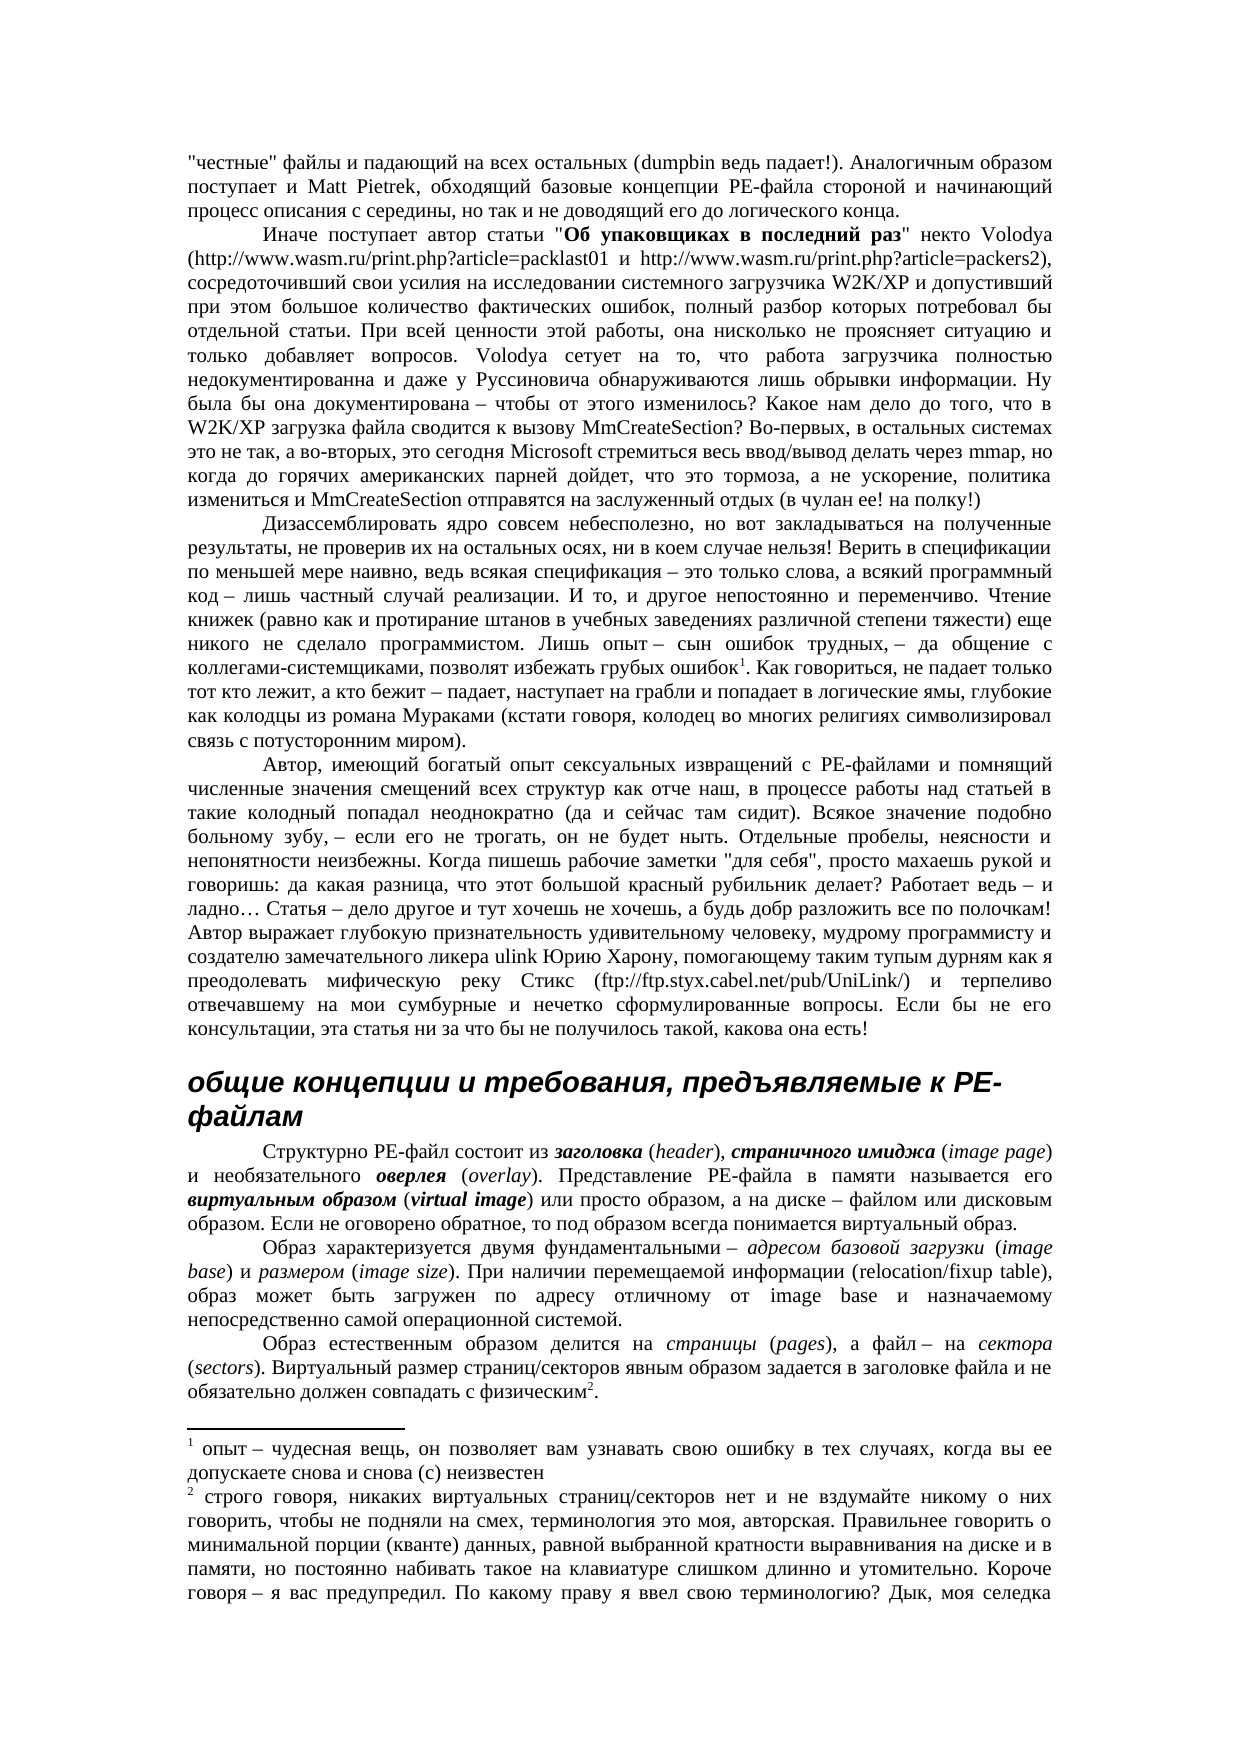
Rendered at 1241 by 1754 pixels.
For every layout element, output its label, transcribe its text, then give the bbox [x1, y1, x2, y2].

text опыт – чудесная вещь, он позволяет вам узнавать свою ошибку в тех случаях, когда вы ее допускаете снова и снова (с) неизвестен [187, 1436, 1053, 1484]
text строго говоря, никаких виртуальных страниц/секторов нет и не вздумайте никому о них говорить, чтобы не подняли на смех, терминология это моя, авторская. Правильнее говорить о минимальной порции (кванте) данных, равной выбранной кратности выравнивания на диске и в памяти, но постоянно набивать такое на клавиатуре слишком длинно и утомительно. Короче говоря – я вас предупредил. По какому праву я ввел свою терминологию? Дык, моя селедка [187, 1484, 1053, 1604]
subtitle общие концепции и требования, предъявляемые к PE-файлам [187, 1065, 1053, 1132]
text Дизассемблировать ядро совсем небесполезно, но вот закладываться на полученные результаты, не проверив их на остальных осях, ни в коем случае нельзя! Верить в спецификации по меньшей мере наивно, ведь всякая спецификация – это только слова, а всякий программный код – лишь частный случай реализации. И то, и другое непостоянно и переменчиво. Чтение книжек (равно как и протирание штанов в учебных заведениях различной степени тяжести) еще никого не сделало программистом. Лишь опыт – сын ошибок трудных, – да общение с коллегами-системщиками, позволят избежать грубых ошибок. Как говориться, не падает только тот кто лежит, а кто бежит – падает, наступает на грабли и попадает в логические ямы, глубокие как колодцы из романа Мураками (кстати говоря, колодец во многих религиях символизировал связь с потусторонним миром). [187, 511, 1053, 752]
text Автор, имеющий богатый опыт сексуальных извращений с PE-файлами и помнящий численные значения смещений всех структур как отче наш, в процессе работы над статьей в такие колодный попадал неоднократно (да и сейчас там сидит). Всякое значение подобно больному зубу, – если его не трогать, он не будет ныть. Отдельные пробелы, неясности и непонятности неизбежны. Когда пишешь рабочие заметки "для себя", просто махаешь рукой и говоришь: да какая разница, что этот большой красный рубильник делает? Работает ведь – и ладно… Статья – дело другое и тут хочешь не хочешь, а будь добр разложить все по полочкам! Автор выражает глубокую признательность удивительному человеку, мудрому программисту и создателю замечательного ликера ulink Юрию Харону, помогающему таким тупым дурням как я преодолевать мифическую реку Стикс (ftp://ftp.styx.cabel.net/pub/UniLink/) и терпеливо отвечавшему на мои сумбурные и нечетко сформулированные вопросы. Если бы не его консультации, эта статья ни за что бы не получилось такой, какова она есть! [187, 752, 1053, 1040]
text Образ естественным образом делится на страницы (pages), а файл – на сектора (sectors). Виртуальный размер страниц/секторов явным образом задается в заголовке файла и не обязательно должен совпадать с физическим. [187, 1331, 1053, 1403]
text "честные" файлы и падающий на всех остальных (dumpbin ведь падает!). Аналогичным образом поступает и Matt Pietrek, обходящий базовые концепции PE-файла стороной и начинающий процесс описания с середины, но так и не доводящий его до логического конца. [187, 150, 1053, 222]
text Структурно PE-файл состоит из заголовка (header), страничного имиджа (image page) и необязательного оверлея (overlay). Представление PE-файла в памяти называется его виртуальным образом (virtual image) или просто образом, а на диске – файлом или дисковым образом. Если не оговорено обратное, то под образом всегда понимается виртуальный образ. [187, 1139, 1053, 1235]
text Образ характеризуется двумя фундаментальными – адресом базовой загрузки (image base) и размером (image size). При наличии перемещаемой информации (relocation/fixup table), образ может быть загружен по адресу отличному от image base и назначаемому непосредственно самой операционной системой. [187, 1235, 1053, 1331]
text Иначе поступает автор статьи "Об упаковщиках в последний раз" некто Volodya (http://www.wasm.ru/print.php?article=packlast01 и http://www.wasm.ru/print.php?article=packers2), сосредоточивший свои усилия на исследовании системного загрузчика W2K/XP и допустивший при этом большое количество фактических ошибок, полный разбор которых потребовал бы отдельной статьи. При всей ценности этой работы, она нисколько не проясняет ситуацию и только добавляет вопросов. Volodya сетует на то, что работа загрузчика полностью недокументированна и даже у Руссиновича обнаруживаются лишь обрывки информации. Ну была бы она документирована – чтобы от этого изменилось? Какое нам дело до того, что в W2K/XP загрузка файла сводится к вызову MmCreateSection? Во-первых, в остальных системах это не так, а во-вторых, это сегодня Microsoft стремиться весь ввод/вывод делать через mmap, но когда до горячих американских парней дойдет, что это тормоза, а не ускорение, политика измениться и MmCreateSection отправятся на заслуженный отдых (в чулан ее! на полку!) [187, 222, 1053, 511]
